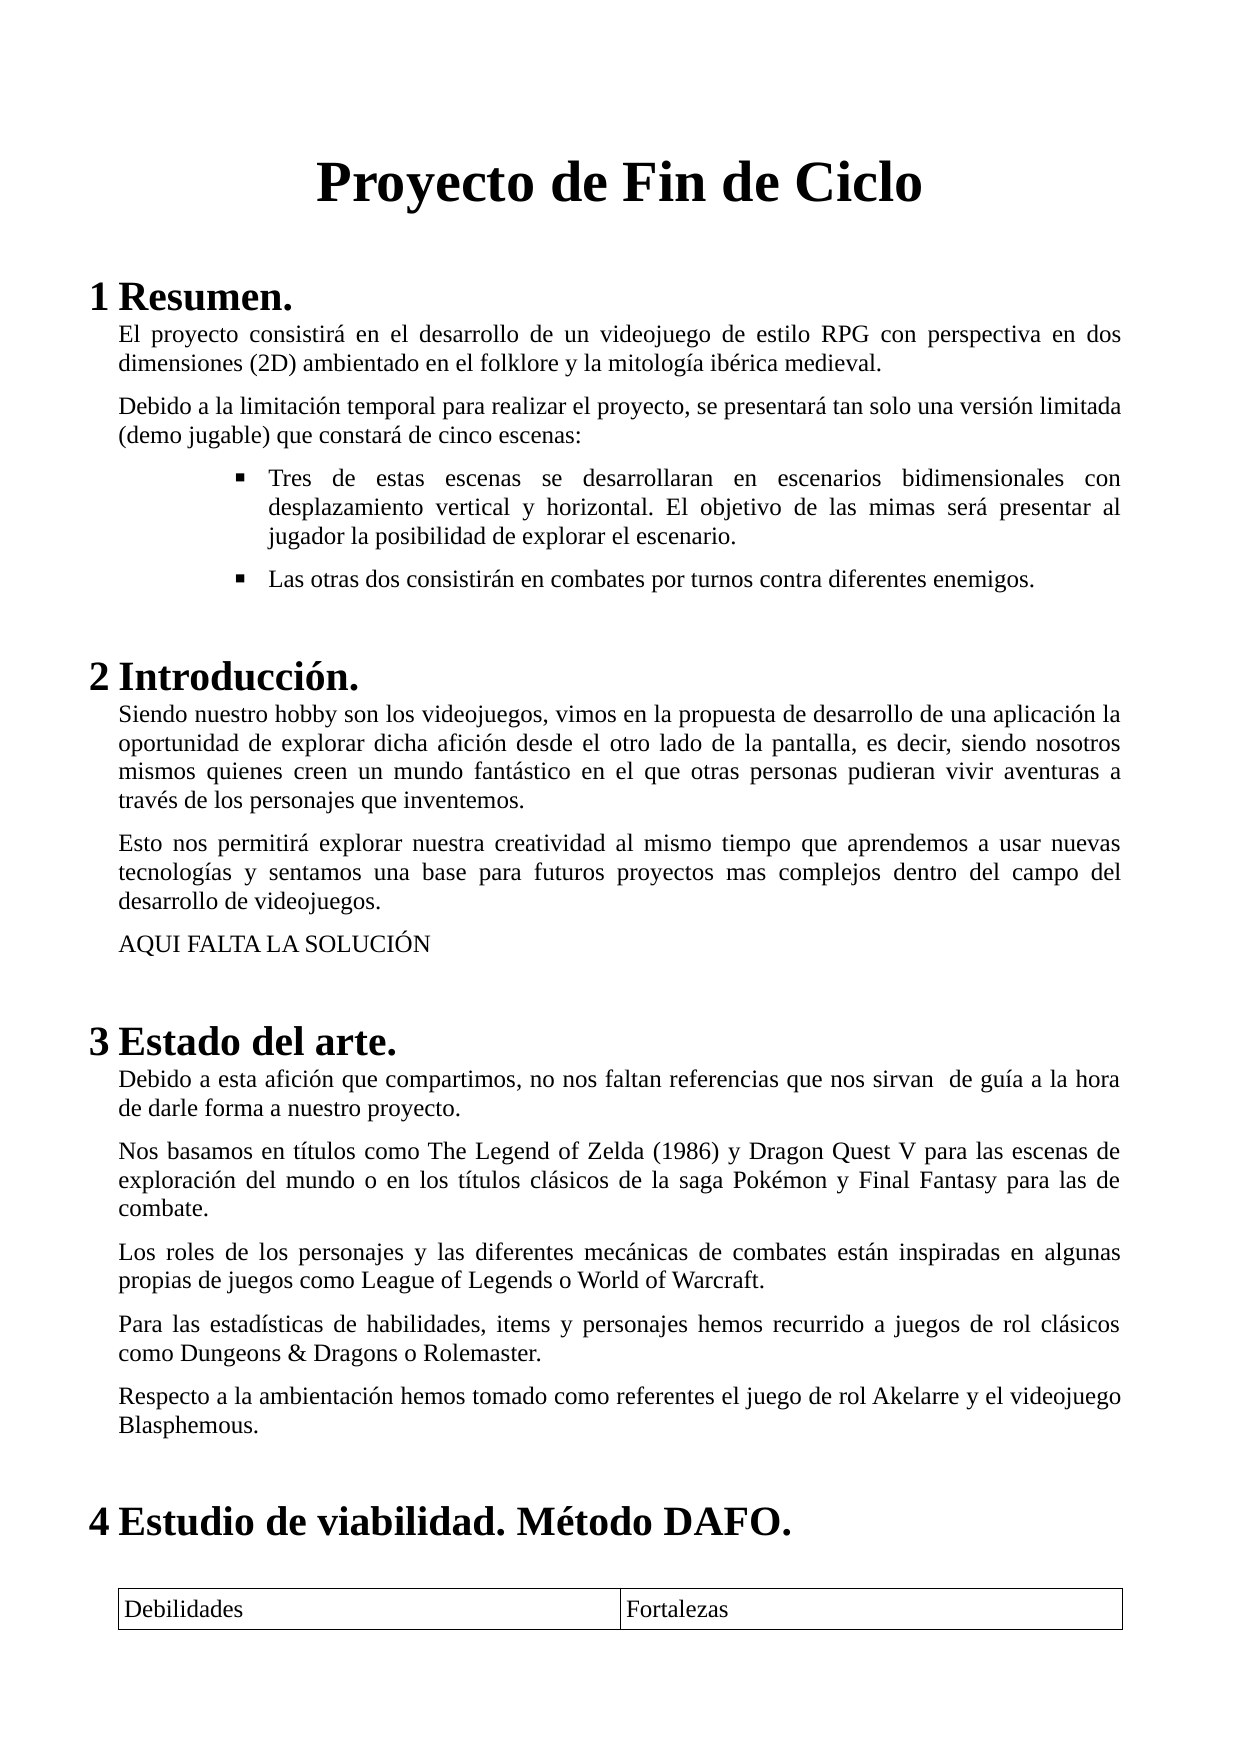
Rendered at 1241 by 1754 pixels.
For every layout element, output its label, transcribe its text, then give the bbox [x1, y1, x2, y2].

text Siendo nuestro hobby son los videojuegos, vimos en la propuesta de desarrollo de una aplicación la oportunidad de explorar dicha afición desde el otro lado de la pantalla, es decir, siendo nosotros mismos quienes creen un mundo fantástico en el que otras personas pudieran vivir aventuras a través de los personajes que inventemos. [118, 699, 1122, 814]
text Debido a la limitación temporal para realizar el proyecto, se presentará tan solo una versión limitada (demo jugable) que constará de cinco escenas: [118, 391, 1122, 449]
text El proyecto consistirá en el desarrollo de un videojuego de estilo RPG con perspectiva en dos dimensiones (2D) ambientado en el folklore y la mitología ibérica medieval. [118, 319, 1122, 377]
text Respecto a la ambientación hemos tomado como referentes el juego de rol Akelarre y el videojuego Blasphemous. [118, 1381, 1122, 1438]
table_header Fortalezas [621, 1589, 1122, 1629]
text Nos basamos en títulos como The Legend of Zelda (1986) y Dragon Quest V para las escenas de exploración del mundo o en los títulos clásicos de la saga Pokémon y Final Fantasy para las de combate. [118, 1136, 1122, 1222]
list Tres de estas escenas se desarrollaran en escenarios bidimensionales con desplazamiento vertical y horizontal. El objetivo de las mimas será presentar al jugador la posibilidad de explorar el escenario. [231, 463, 1122, 550]
text Esto nos permitirá explorar nuestra creatividad al mismo tiempo que aprendemos a usar nuevas tecnologías y sentamos una base para futuros proyectos mas complejos dentro del campo del desarrollo de videojuegos. [118, 828, 1122, 915]
subtitle Introducción. [89, 651, 1122, 699]
text Los roles de los personajes y las diferentes mecánicas de combates están inspiradas en algunas propias de juegos como League of Legends o World of Warcraft. [118, 1237, 1122, 1294]
table_header Debilidades [119, 1589, 620, 1629]
subtitle Resumen. [89, 271, 1122, 319]
text Debido a esta afición que compartimos, no nos faltan referencias que nos sirvan de guía a la hora de darle forma a nuestro proyecto. [118, 1064, 1122, 1121]
subtitle Estudio de viabilidad. Método DAFO. [89, 1496, 1122, 1544]
list Las otras dos consistirán en combates por turnos contra diferentes enemigos. [231, 564, 1122, 593]
subtitle Proyecto de Fin de Ciclo [118, 147, 1122, 214]
text Para las estadísticas de habilidades, items y personajes hemos recurrido a juegos de rol clásicos como Dungeons & Dragons o Rolemaster. [118, 1309, 1122, 1366]
subtitle Estado del arte. [89, 1016, 1122, 1064]
text AQUI FALTA LA SOLUCIÓN [118, 929, 1122, 958]
